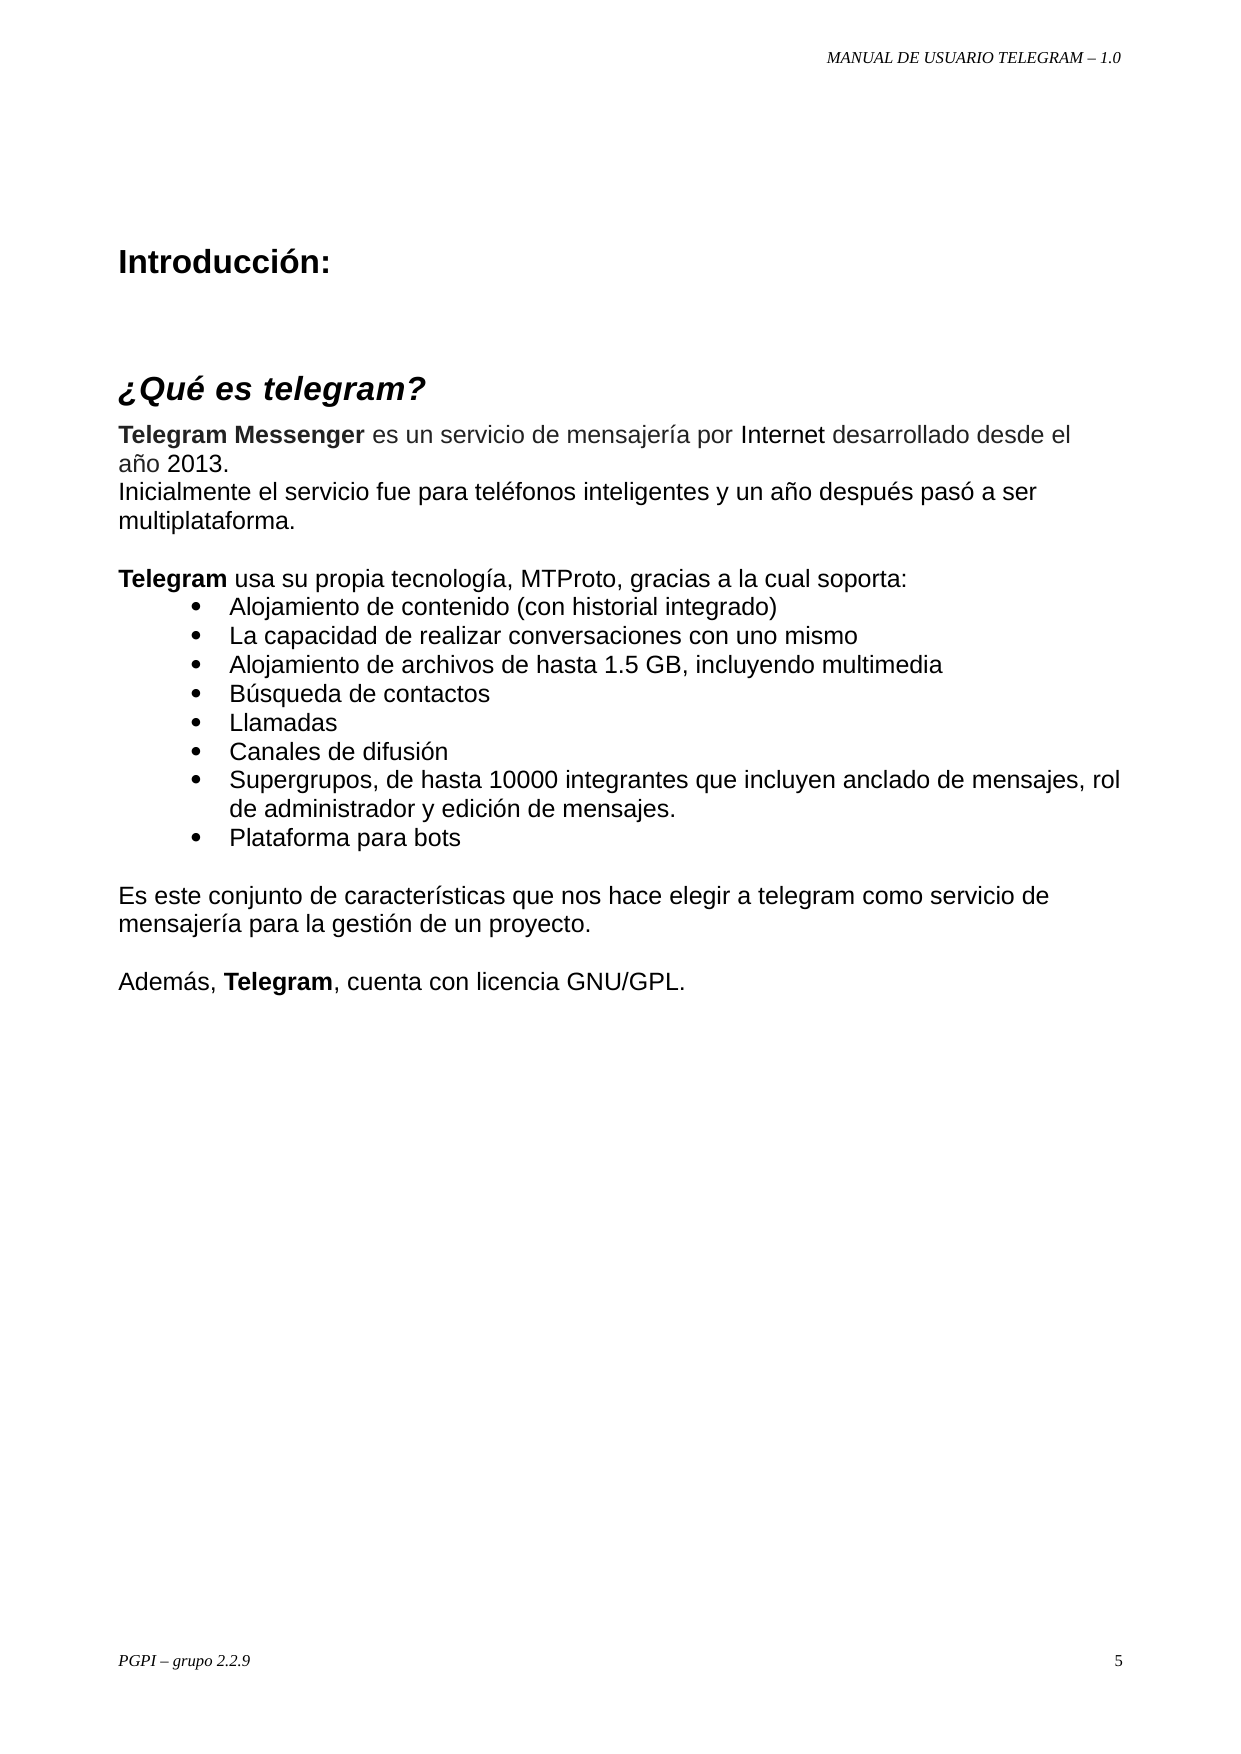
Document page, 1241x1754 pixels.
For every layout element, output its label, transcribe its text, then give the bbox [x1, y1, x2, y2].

list Plataforma para bots [192, 823, 1122, 852]
list Alojamiento de contenido (con historial integrado) [192, 592, 1122, 621]
list Llamadas [192, 708, 1122, 737]
list Supergrupos, de hasta 10000 integrantes que incluyen anclado de mensajes, rol de administrador y edición de mensajes. [192, 766, 1122, 823]
list Canales de difusión [192, 737, 1122, 766]
text Inicialmente el servicio fue para teléfonos inteligentes y un año después pasó a ser multiplataforma. [118, 477, 1122, 535]
text Es este conjunto de características que nos hace elegir a telegram como servicio de mensajería para la gestión de un proyecto. [118, 881, 1122, 938]
text Telegram usa su propia tecnología, MTProto, gracias a la cual soporta: [118, 564, 1122, 592]
list Alojamiento de archivos de hasta 1.5 GB, incluyendo multimedia [192, 650, 1122, 679]
text Además, Telegram, cuenta con licencia GNU/GPL. [118, 967, 1122, 996]
list La capacidad de realizar conversaciones con uno mismo [192, 621, 1122, 650]
subtitle ¿Qué es telegram? [118, 369, 1122, 407]
text Introducción: [118, 242, 1122, 281]
text Telegram Messenger es un servicio de mensajería por Internet desarrollado desde el año 2013. [118, 420, 1122, 477]
list Búsqueda de contactos [192, 679, 1122, 708]
